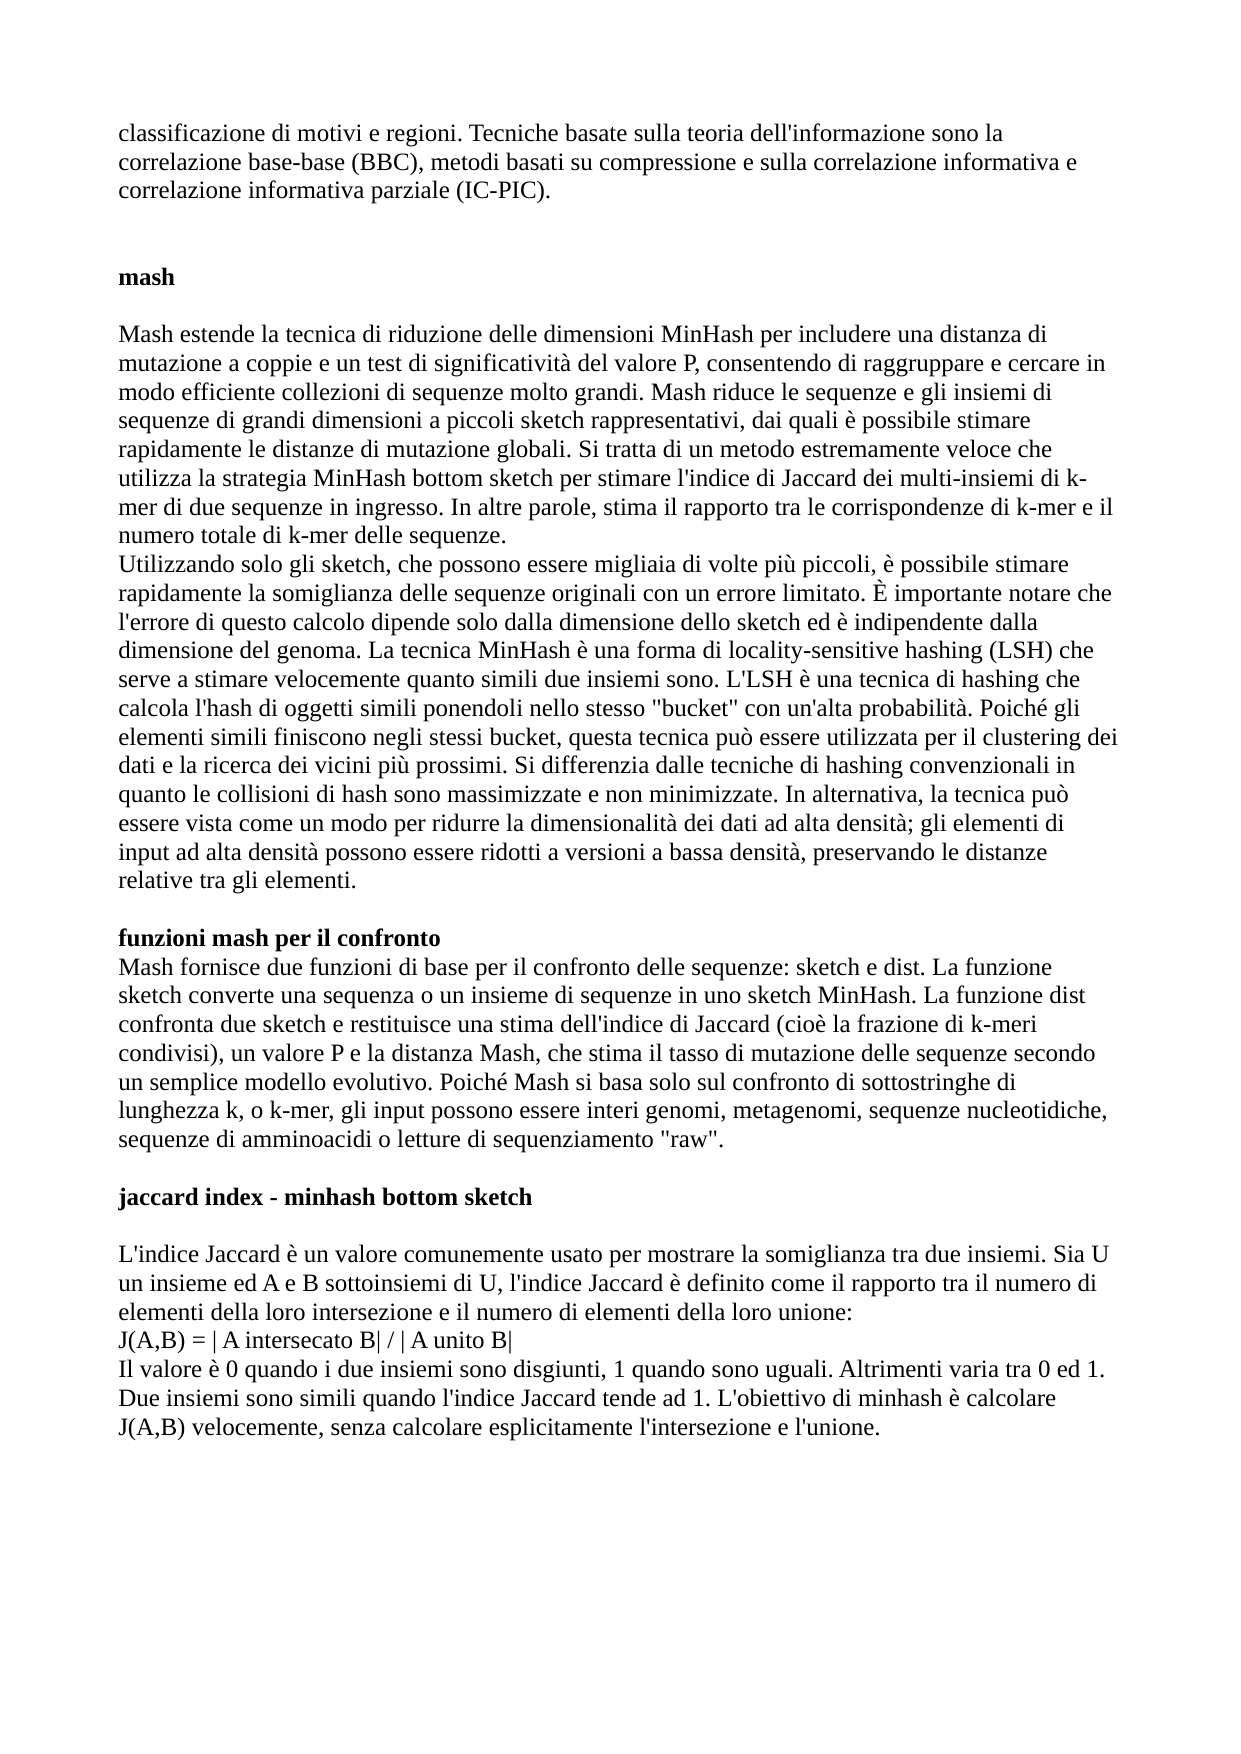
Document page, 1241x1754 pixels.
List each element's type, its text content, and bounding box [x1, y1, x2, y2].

text L'indice Jaccard è un valore comunemente usato per mostrare la somiglianza tra due insiemi. Sia U un insieme ed A e B sottoinsiemi di U, l'indice Jaccard è definito come il rapporto tra il numero di elementi della loro intersezione e il numero di elementi della loro unione: [118, 1239, 1122, 1326]
text funzioni mash per il confronto [118, 923, 1122, 952]
text Mash estende la tecnica di riduzione delle dimensioni MinHash per includere una distanza di mutazione a coppie e un test di significatività del valore P, consentendo di raggruppare e cercare in modo efficiente collezioni di sequenze molto grandi. Mash riduce le sequenze e gli insiemi di sequenze di grandi dimensioni a piccoli sketch rappresentativi, dai quali è possibile stimare rapidamente le distanze di mutazione globali. Si tratta di un metodo estremamente veloce che utilizza la strategia MinHash bottom sketch per stimare l'indice di Jaccard dei multi-insiemi di k-mer di due sequenze in ingresso. In altre parole, stima il rapporto tra le corrispondenze di k-mer e il numero totale di k-mer delle sequenze. [118, 319, 1122, 549]
text jaccard index - minhash bottom sketch [118, 1182, 1122, 1211]
text J(A,B) = | A intersecato B| / | A unito B| [118, 1326, 1122, 1354]
text classificazione di motivi e regioni. Tecniche basate sulla teoria dell'informazione sono la correlazione base-base (BBC), metodi basati su compressione e sulla correlazione informativa e correlazione informativa parziale (IC-PIC). [118, 118, 1122, 204]
text Mash fornisce due funzioni di base per il confronto delle sequenze: sketch e dist. La funzione sketch converte una sequenza o un insieme di sequenze in uno sketch MinHash. La funzione dist confronta due sketch e restituisce una stima dell'indice di Jaccard (cioè la frazione di k-meri condivisi), un valore P e la distanza Mash, che stima il tasso di mutazione delle sequenze secondo un semplice modello evolutivo. Poiché Mash si basa solo sul confronto di sottostringhe di lunghezza k, o k-mer, gli input possono essere interi genomi, metagenomi, sequenze nucleotidiche, sequenze di amminoacidi o letture di sequenziamento "raw". [118, 952, 1122, 1153]
text mash [118, 262, 1122, 291]
text Il valore è 0 quando i due insiemi sono disgiunti, 1 quando sono uguali. Altrimenti varia tra 0 ed 1. Due insiemi sono simili quando l'indice Jaccard tende ad 1. L'obiettivo di minhash è calcolare J(A,B) velocemente, senza calcolare esplicitamente l'intersezione e l'unione. [118, 1354, 1122, 1441]
text Utilizzando solo gli sketch, che possono essere migliaia di volte più piccoli, è possibile stimare rapidamente la somiglianza delle sequenze originali con un errore limitato. È importante notare che l'errore di questo calcolo dipende solo dalla dimensione dello sketch ed è indipendente dalla dimensione del genoma. La tecnica MinHash è una forma di locality-sensitive hashing (LSH) che serve a stimare velocemente quanto simili due insiemi sono. L'LSH è una tecnica di hashing che calcola l'hash di oggetti simili ponendoli nello stesso "bucket" con un'alta probabilità. Poiché gli elementi simili finiscono negli stessi bucket, questa tecnica può essere utilizzata per il clustering dei dati e la ricerca dei vicini più prossimi. Si differenzia dalle tecniche di hashing convenzionali in quanto le collisioni di hash sono massimizzate e non minimizzate. In alternativa, la tecnica può essere vista come un modo per ridurre la dimensionalità dei dati ad alta densità; gli elementi di input ad alta densità possono essere ridotti a versioni a bassa densità, preservando le distanze relative tra gli elementi. [118, 549, 1122, 894]
